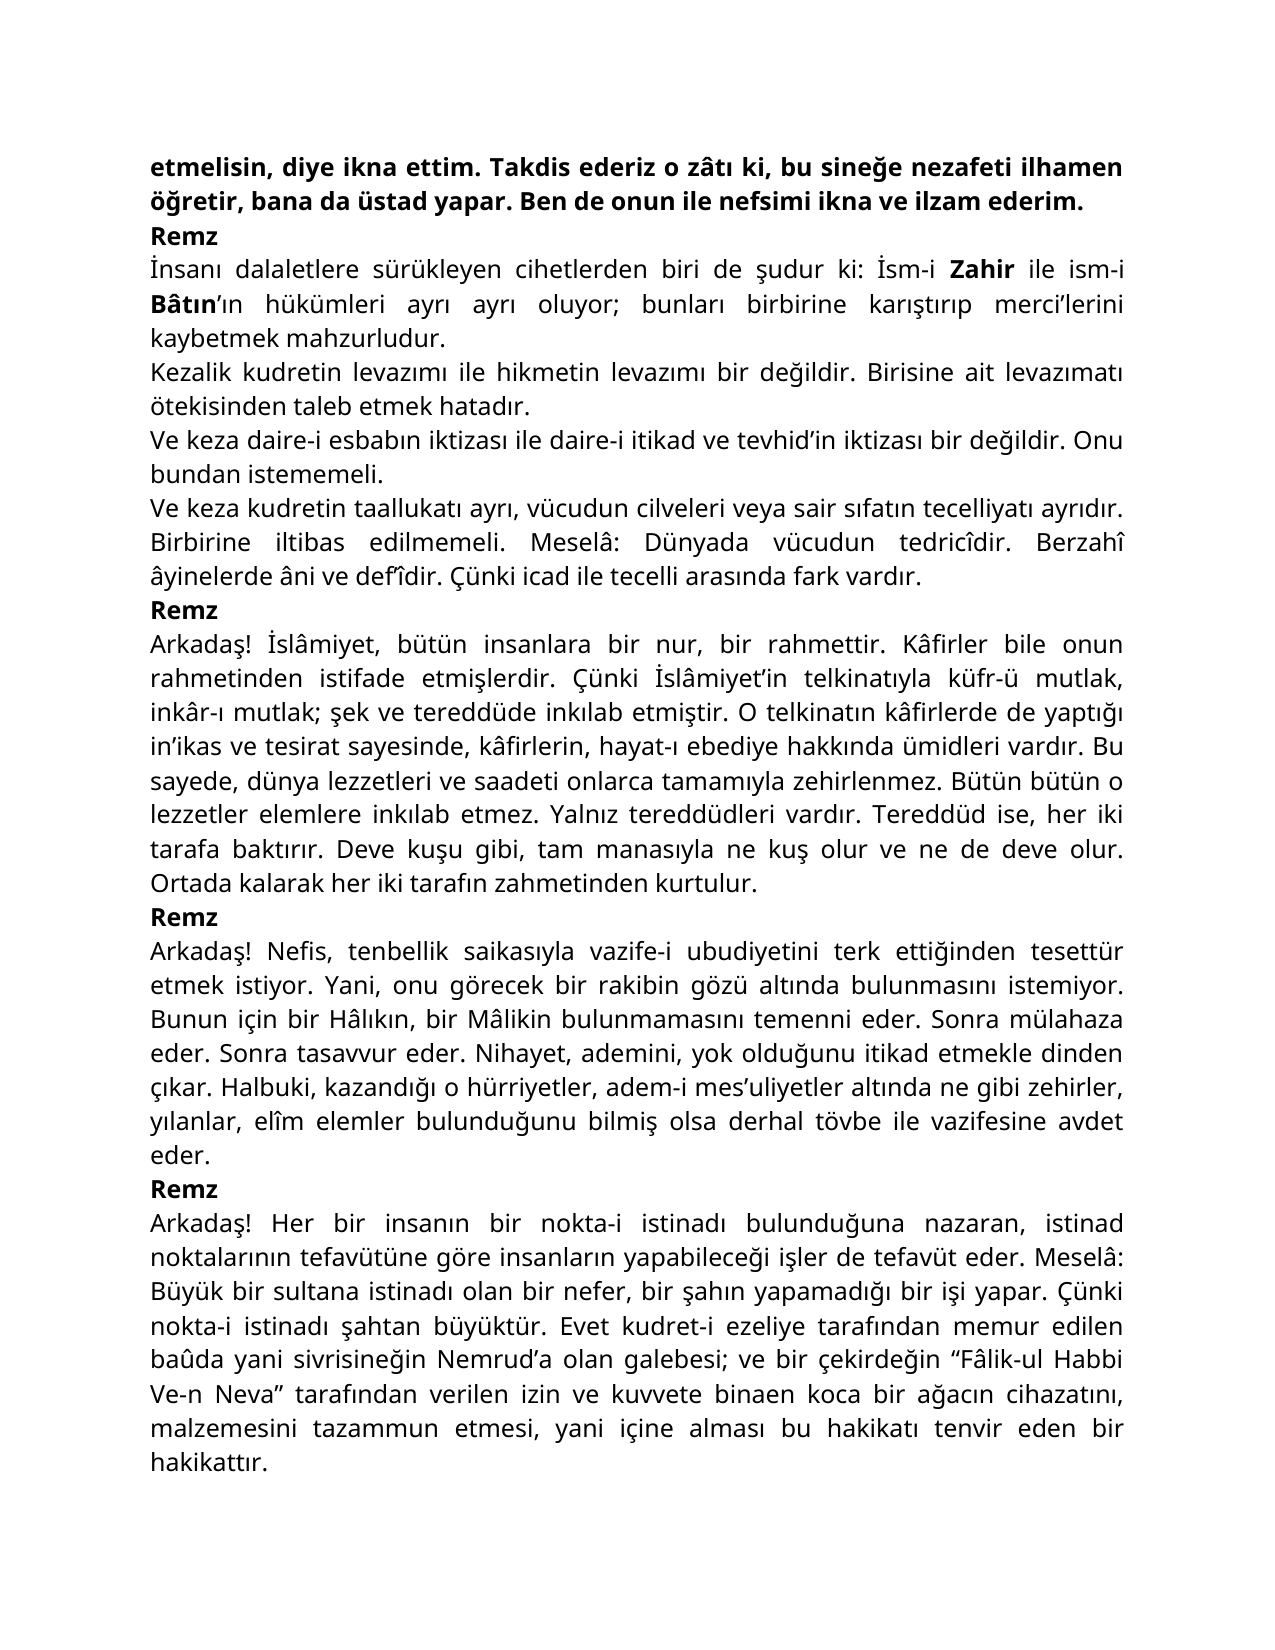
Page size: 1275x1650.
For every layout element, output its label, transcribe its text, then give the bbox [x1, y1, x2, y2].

text Ve keza daire-i esbabın iktizası ile daire-i itikad ve tevhid’in iktizası bir değildir. Onu bundan istememeli. [150, 422, 1125, 491]
text Remz [150, 1172, 1125, 1206]
text Kezalik kudretin levazımı ile hikmetin levazımı bir değildir. Birisine ait levazımatı ötekisinden taleb etmek hatadır. [150, 354, 1125, 422]
text Arkadaş! Her bir insanın bir nokta-i istinadı bulunduğuna nazaran, istinad noktalarının tefavütüne göre insanların yapabileceği işler de tefavüt eder. Meselâ: Büyük bir sultana istinadı olan bir nefer, bir şahın yapamadığı bir işi yapar. Çünki nokta-i istinadı şahtan büyüktür. Evet kudret-i ezeliye tarafından memur edilen baûda yani sivrisineğin Nemrud’a olan galebesi; ve bir çekirdeğin “Fâlik-ul Habbi Ve-n Neva” tarafından verilen izin ve kuvvete binaen koca bir ağacın cihazatını, malzemesini tazammun etmesi, yani içine alması bu hakikatı tenvir eden bir hakikattır. [150, 1206, 1125, 1478]
text Remz [150, 593, 1125, 627]
text etmelisin, diye ikna ettim. Takdis ederiz o zâtı ki, bu sineğe nezafeti ilhamen öğretir, bana da üstad yapar. Ben de onun ile nefsimi ikna ve ilzam ederim. [150, 150, 1125, 218]
text Remz [150, 218, 1125, 252]
text Remz [150, 899, 1125, 933]
text Arkadaş! İslâmiyet, bütün insanlara bir nur, bir rahmettir. Kâfirler bile onun rahmetinden istifade etmişlerdir. Çünki İslâmiyet’in telkinatıyla küfr-ü mutlak, inkâr-ı mutlak; şek ve tereddüde inkılab etmiştir. O telkinatın kâfirlerde de yaptığı in’ikas ve tesirat sayesinde, kâfirlerin, hayat-ı ebediye hakkında ümidleri vardır. Bu sayede, dünya lezzetleri ve saadeti onlarca tamamıyla zehirlenmez. Bütün bütün o lezzetler elemlere inkılab etmez. Yalnız tereddüdleri vardır. Tereddüd ise, her iki tarafa baktırır. Deve kuşu gibi, tam manasıyla ne kuş olur ve ne de deve olur. Ortada kalarak her iki tarafın zahmetinden kurtulur. [150, 627, 1125, 899]
text Ve keza kudretin taallukatı ayrı, vücudun cilveleri veya sair sıfatın tecelliyatı ayrıdır. Birbirine iltibas edilmemeli. Meselâ: Dünyada vücudun tedricîdir. Berzahî âyinelerde âni ve def’îdir. Çünki icad ile tecelli arasında fark vardır. [150, 491, 1125, 593]
text Arkadaş! Nefis, tenbellik saikasıyla vazife-i ubudiyetini terk ettiğinden tesettür etmek istiyor. Yani, onu görecek bir rakibin gözü altında bulunmasını istemiyor. Bunun için bir Hâlıkın, bir Mâlikin bulunmamasını temenni eder. Sonra mülahaza eder. Sonra tasavvur eder. Nihayet, ademini, yok olduğunu itikad etmekle dinden çıkar. Halbuki, kazandığı o hürriyetler, adem-i mes’uliyetler altında ne gibi zehirler, yılanlar, elîm elemler bulunduğunu bilmiş olsa derhal tövbe ile vazifesine avdet eder. [150, 933, 1125, 1172]
text İnsanı dalaletlere sürükleyen cihetlerden biri de şudur ki: İsm-i Zahir ile ism-i Bâtın’ın hükümleri ayrı ayrı oluyor; bunları birbirine karıştırıp merci’lerini kaybetmek mahzurludur. [150, 252, 1125, 354]
